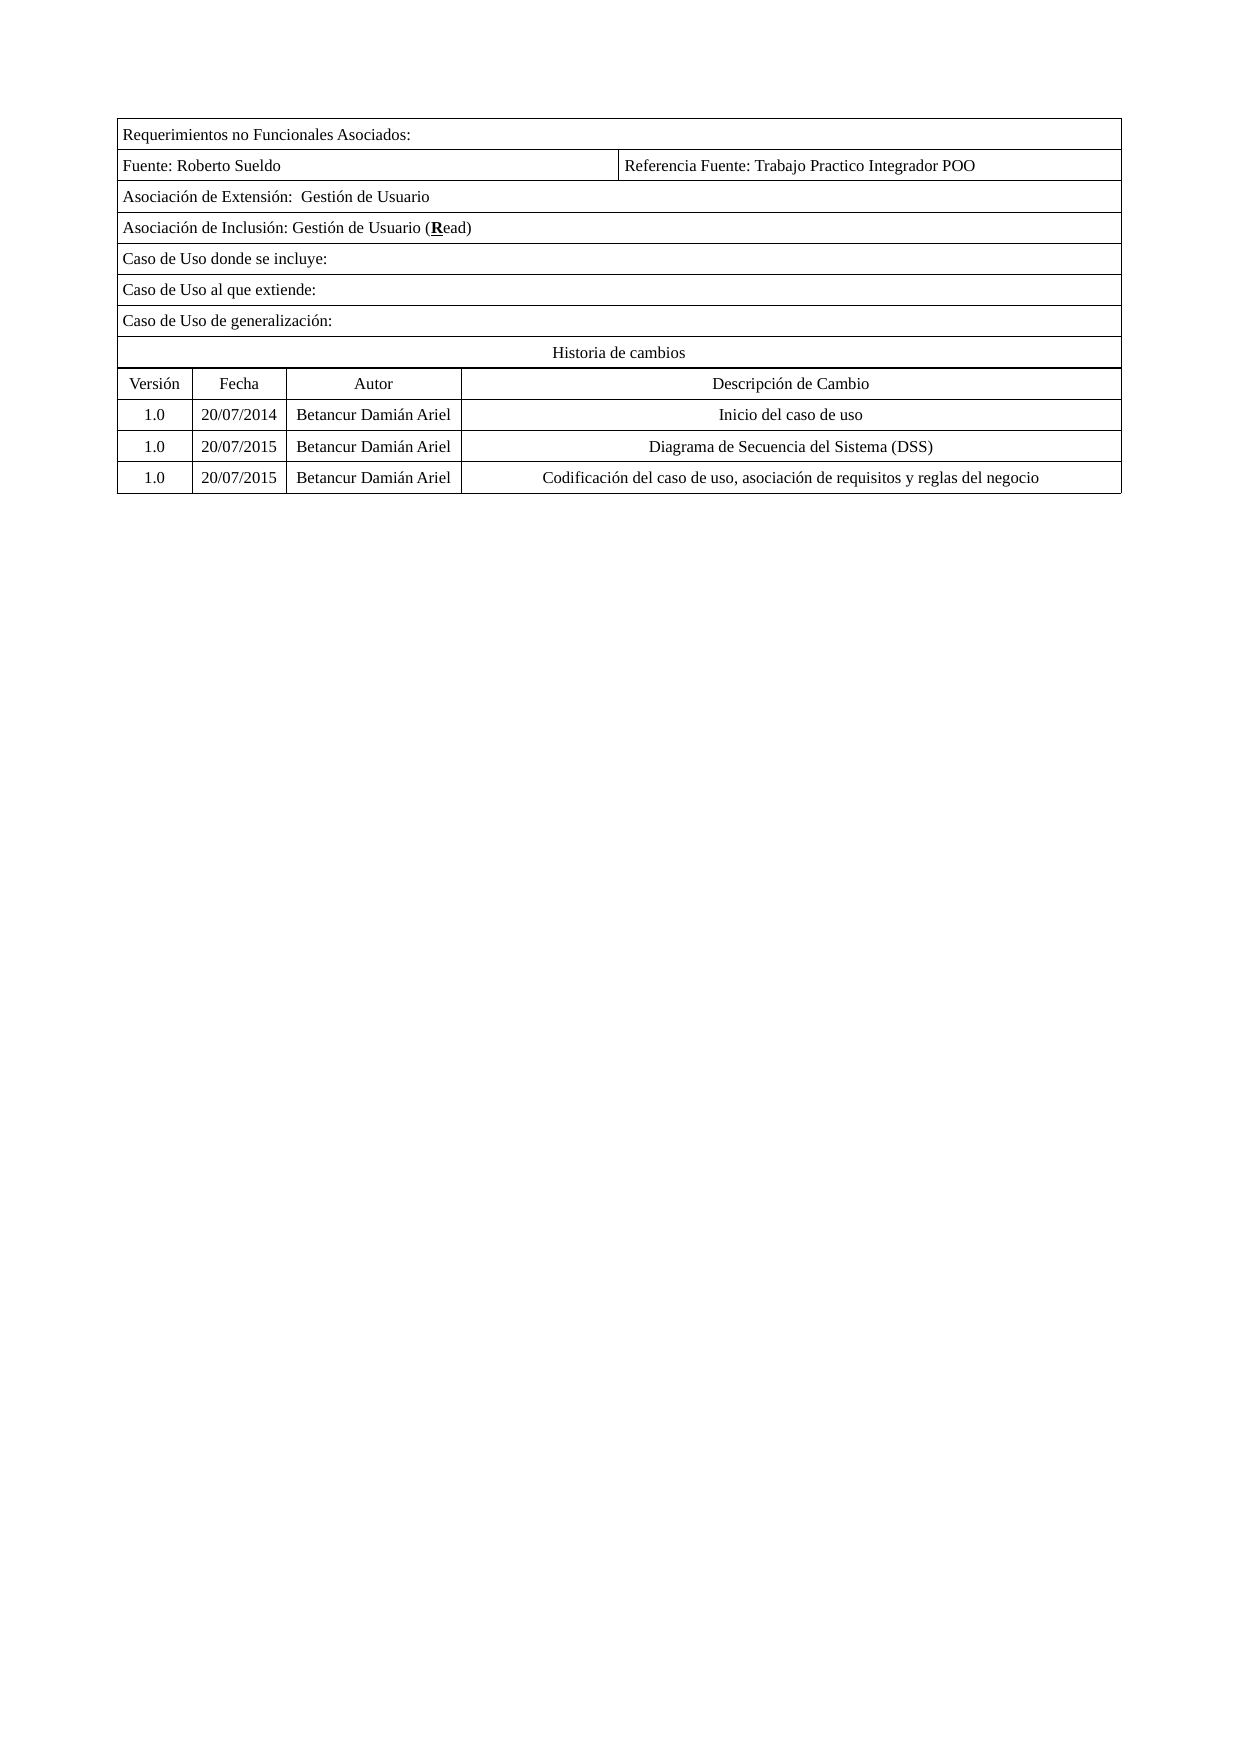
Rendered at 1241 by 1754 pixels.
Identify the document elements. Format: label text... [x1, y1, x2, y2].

table_header Versión [118, 369, 192, 399]
table_header Descripción de Cambio [462, 369, 1121, 399]
table_cell Caso de Uso de generalización: [118, 306, 1121, 336]
table_cell Betancur Damián Ariel [287, 431, 461, 461]
table_cell 1.0 [118, 462, 192, 492]
table_cell Asociación de Extensión: Gestión de Usuario [118, 181, 1121, 212]
table_header Fecha [193, 369, 286, 399]
table_cell Caso de Uso donde se incluye: [118, 244, 1121, 274]
table_cell Betancur Damián Ariel [287, 400, 461, 430]
table_cell 20/07/2015 [193, 431, 286, 461]
table_cell Inicio del caso de uso [462, 400, 1121, 430]
table_cell Betancur Damián Ariel [287, 462, 461, 492]
table_cell 20/07/2014 [193, 400, 286, 430]
table_cell Requerimientos no Funcionales Asociados: [118, 119, 1121, 149]
table_cell 20/07/2015 [193, 462, 286, 492]
table_header Autor [287, 369, 461, 399]
table_cell Codificación del caso de uso, asociación de requisitos y reglas del negocio [462, 462, 1121, 492]
table_cell 1.0 [118, 400, 192, 430]
table_cell Asociación de Inclusión: Gestión de Usuario (Read) [118, 213, 1121, 243]
table_cell 1.0 [118, 431, 192, 461]
table_cell Historia de cambios [118, 337, 1121, 367]
table_cell Referencia Fuente: Trabajo Practico Integrador POO [619, 150, 1121, 180]
table_cell Fuente: Roberto Sueldo [118, 150, 618, 180]
table_cell Caso de Uso al que extiende: [118, 275, 1121, 305]
table_cell Diagrama de Secuencia del Sistema (DSS) [462, 431, 1121, 461]
